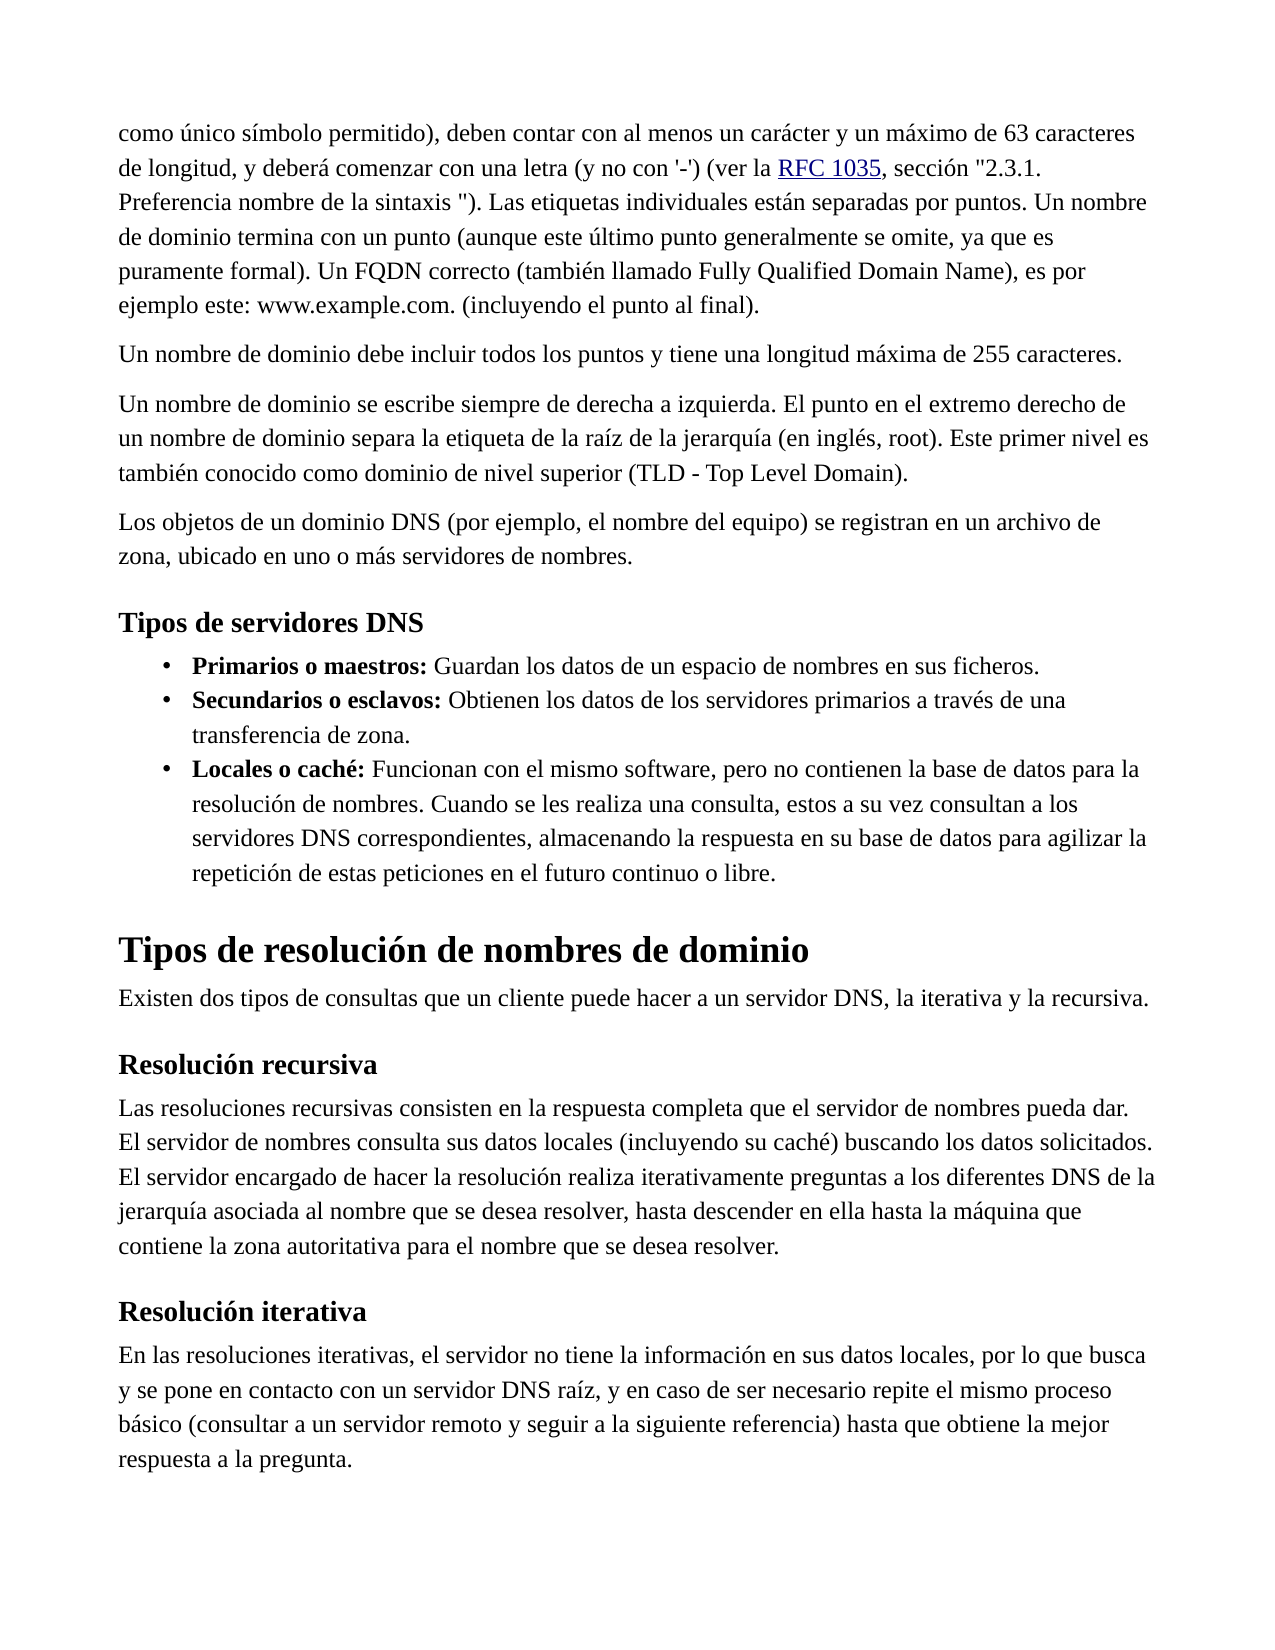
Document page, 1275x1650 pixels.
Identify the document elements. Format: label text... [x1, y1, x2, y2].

text como único símbolo permitido), deben contar con al menos un carácter y un máximo de 63 caracteres de longitud, y deberá comenzar con una letra (y no con '-') (ver la RFC 1035, sección "2.3.1. Preferencia nombre de la sintaxis "). Las etiquetas individuales están separadas por puntos. Un nombre de dominio termina con un punto (aunque este último punto generalmente se omite, ya que es puramente formal). Un FQDN correcto (también llamado Fully Qualified Domain Name), es por ejemplo este: www.example.com. (incluyendo el punto al final). [118, 118, 1157, 319]
text Los objetos de un dominio DNS (por ejemplo, el nombre del equipo) se registran en un archivo de zona, ubicado en uno o más servidores de nombres. [118, 507, 1157, 570]
text Un nombre de dominio se escribe siempre de derecha a izquierda. El punto en el extremo derecho de un nombre de dominio separa la etiqueta de la raíz de la jerarquía (en inglés, root). Este primer nivel es también conocido como dominio de nivel superior (TLD - Top Level Domain). [118, 389, 1157, 486]
text Existen dos tipos de consultas que un cliente puede hacer a un servidor DNS, la iterativa y la recursiva. [118, 983, 1157, 1012]
text En las resoluciones iterativas, el servidor no tiene la información en sus datos locales, por lo que busca y se pone en contacto con un servidor DNS raíz, y en caso de ser necesario repite el mismo proceso básico (consultar a un servidor remoto y seguir a la siguiente referencia) hasta que obtiene la mejor respuesta a la pregunta. [118, 1341, 1157, 1473]
text Las resoluciones recursivas consisten en la respuesta completa que el servidor de nombres pueda dar. El servidor de nombres consulta sus datos locales (incluyendo su caché) buscando los datos solicitados. El servidor encargado de hacer la resolución realiza iterativamente preguntas a los diferentes DNS de la jerarquía asociada al nombre que se desea resolver, hasta descender en ella hasta la máquina que contiene la zona autoritativa para el nombre que se desea resolver. [118, 1093, 1157, 1259]
subtitle Tipos de resolución de nombres de dominio [118, 928, 1157, 971]
subtitle Tipos de servidores DNS [118, 605, 1157, 638]
list Secundarios o esclavos: Obtienen los datos de los servidores primarios a través de una transferencia de zona. [162, 685, 1157, 748]
text Un nombre de dominio debe incluir todos los puntos y tiene una longitud máxima de 255 caracteres. [118, 339, 1157, 368]
subtitle Resolución recursiva [118, 1047, 1157, 1080]
list Locales o caché: Funcionan con el mismo software, pero no contienen la base de datos para la resolución de nombres. Cuando se les realiza una consulta, estos a su vez consultan a los servidores DNS correspondientes, almacenando la respuesta en su base de datos para agilizar la repetición de estas peticiones en el futuro continuo o libre. [162, 754, 1157, 886]
subtitle Resolución iterativa [118, 1294, 1157, 1328]
list Primarios o maestros: Guardan los datos de un espacio de nombres en sus ficheros. [162, 651, 1157, 679]
